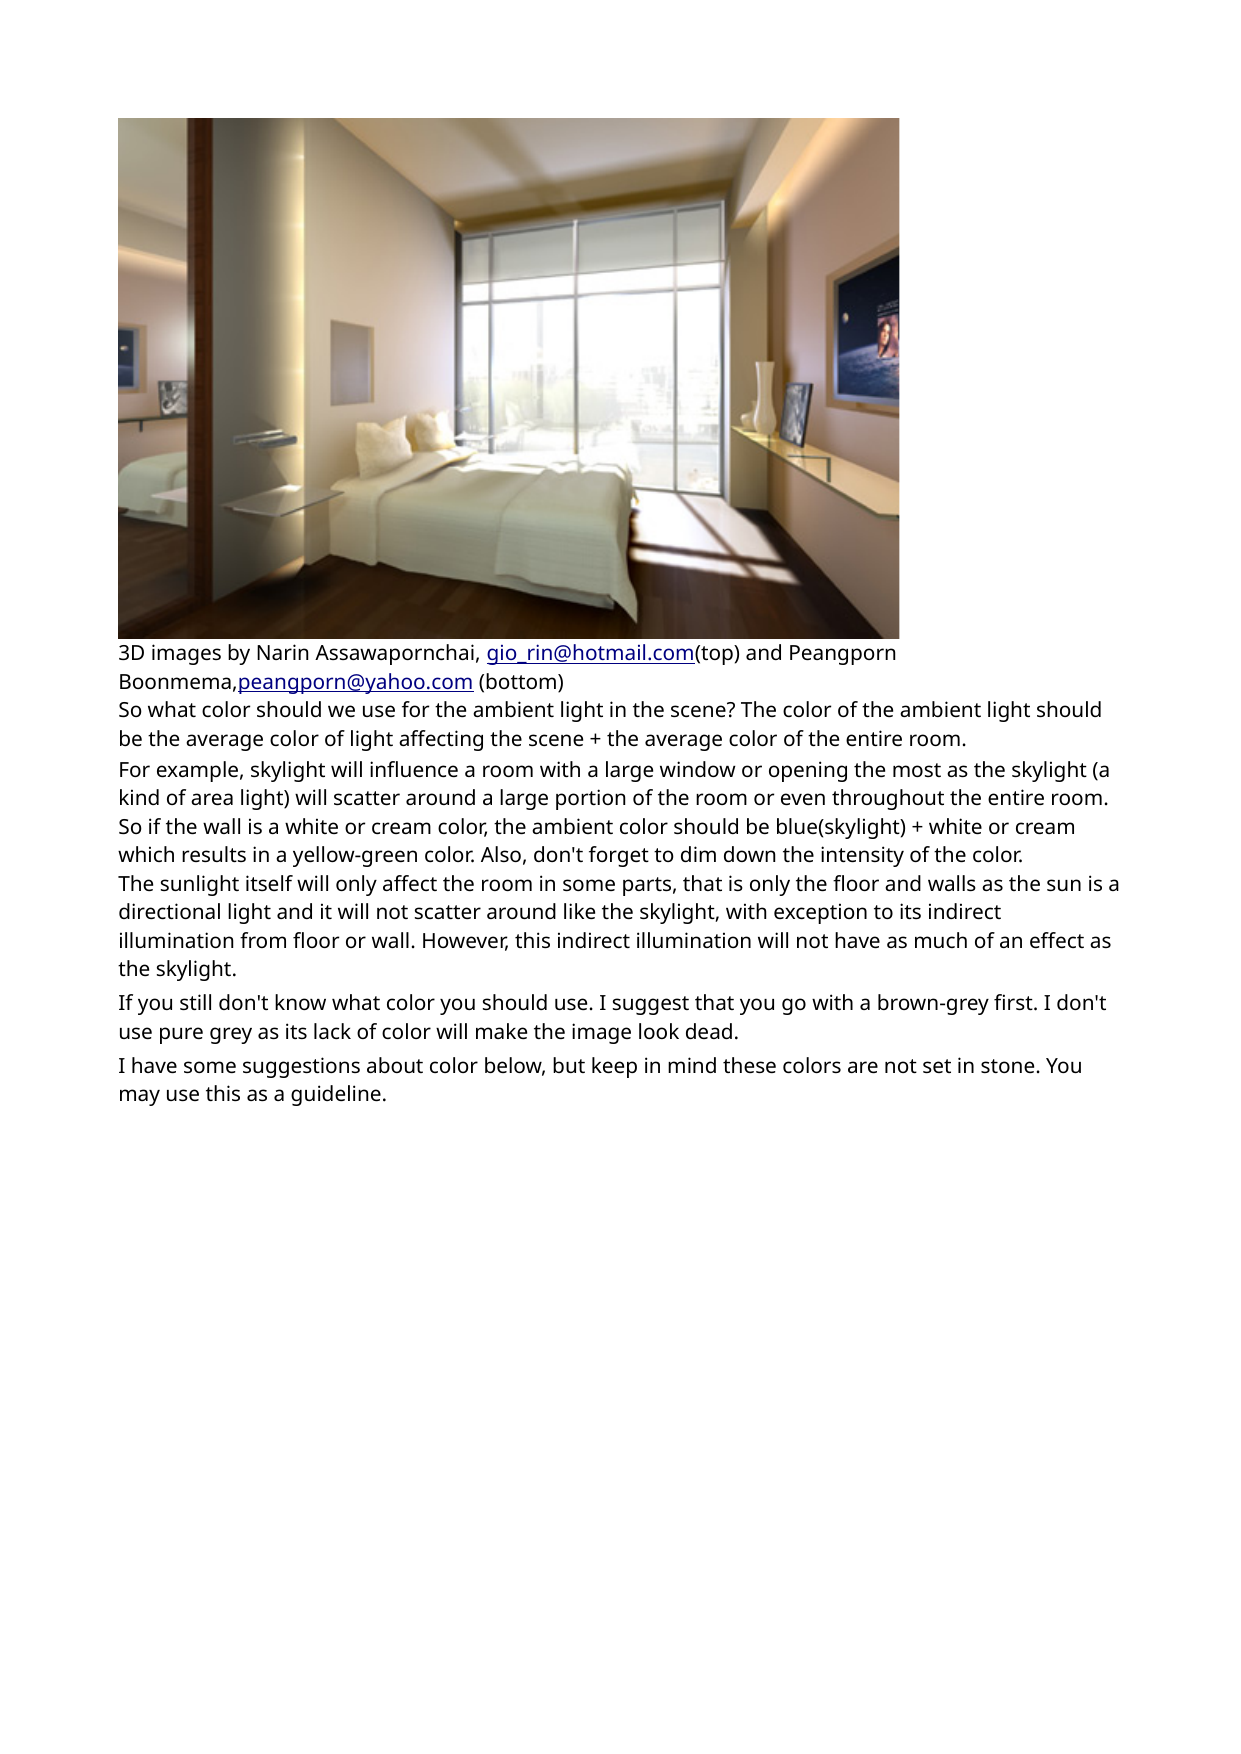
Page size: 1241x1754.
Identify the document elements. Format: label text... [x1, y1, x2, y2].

text For example, skylight will influence a room with a large window or opening the most as the skylight (a kind of area light) will scatter around a large portion of the room or even throughout the entire room. So if the wall is a white or cream color, the ambient color should be blue(skylight) + white or cream which results in a yellow-green color. Also, don't forget to dim down the intensity of the color. The sunlight itself will only affect the room in some parts, that is only the floor and walls as the sun is a directional light and it will not scatter around like the skylight, with exception to its indirect illumination from floor or wall. However, this indirect illumination will not have as much of an effect as the skylight. [118, 755, 1122, 983]
text If you still don't know what color you should use. I suggest that you go with a brown-grey first. I don't use pure grey as its lack of color will make the image look dead. [118, 988, 1122, 1045]
text So what color should we use for the ambient light in the scene? The color of the ambient light should be the average color of light affecting the scene + the average color of the entire room. [118, 695, 1122, 752]
picture [118, 118, 900, 639]
text I have some suggestions about color below, but keep in mind these colors are not set in stone. You may use this as a guideline. [118, 1051, 1122, 1108]
text 3D images by Narin Assawapornchai, gio_rin@hotmail.com(top) and Peangporn Boonmema,peangporn@yahoo.com (bottom) [118, 638, 1122, 695]
